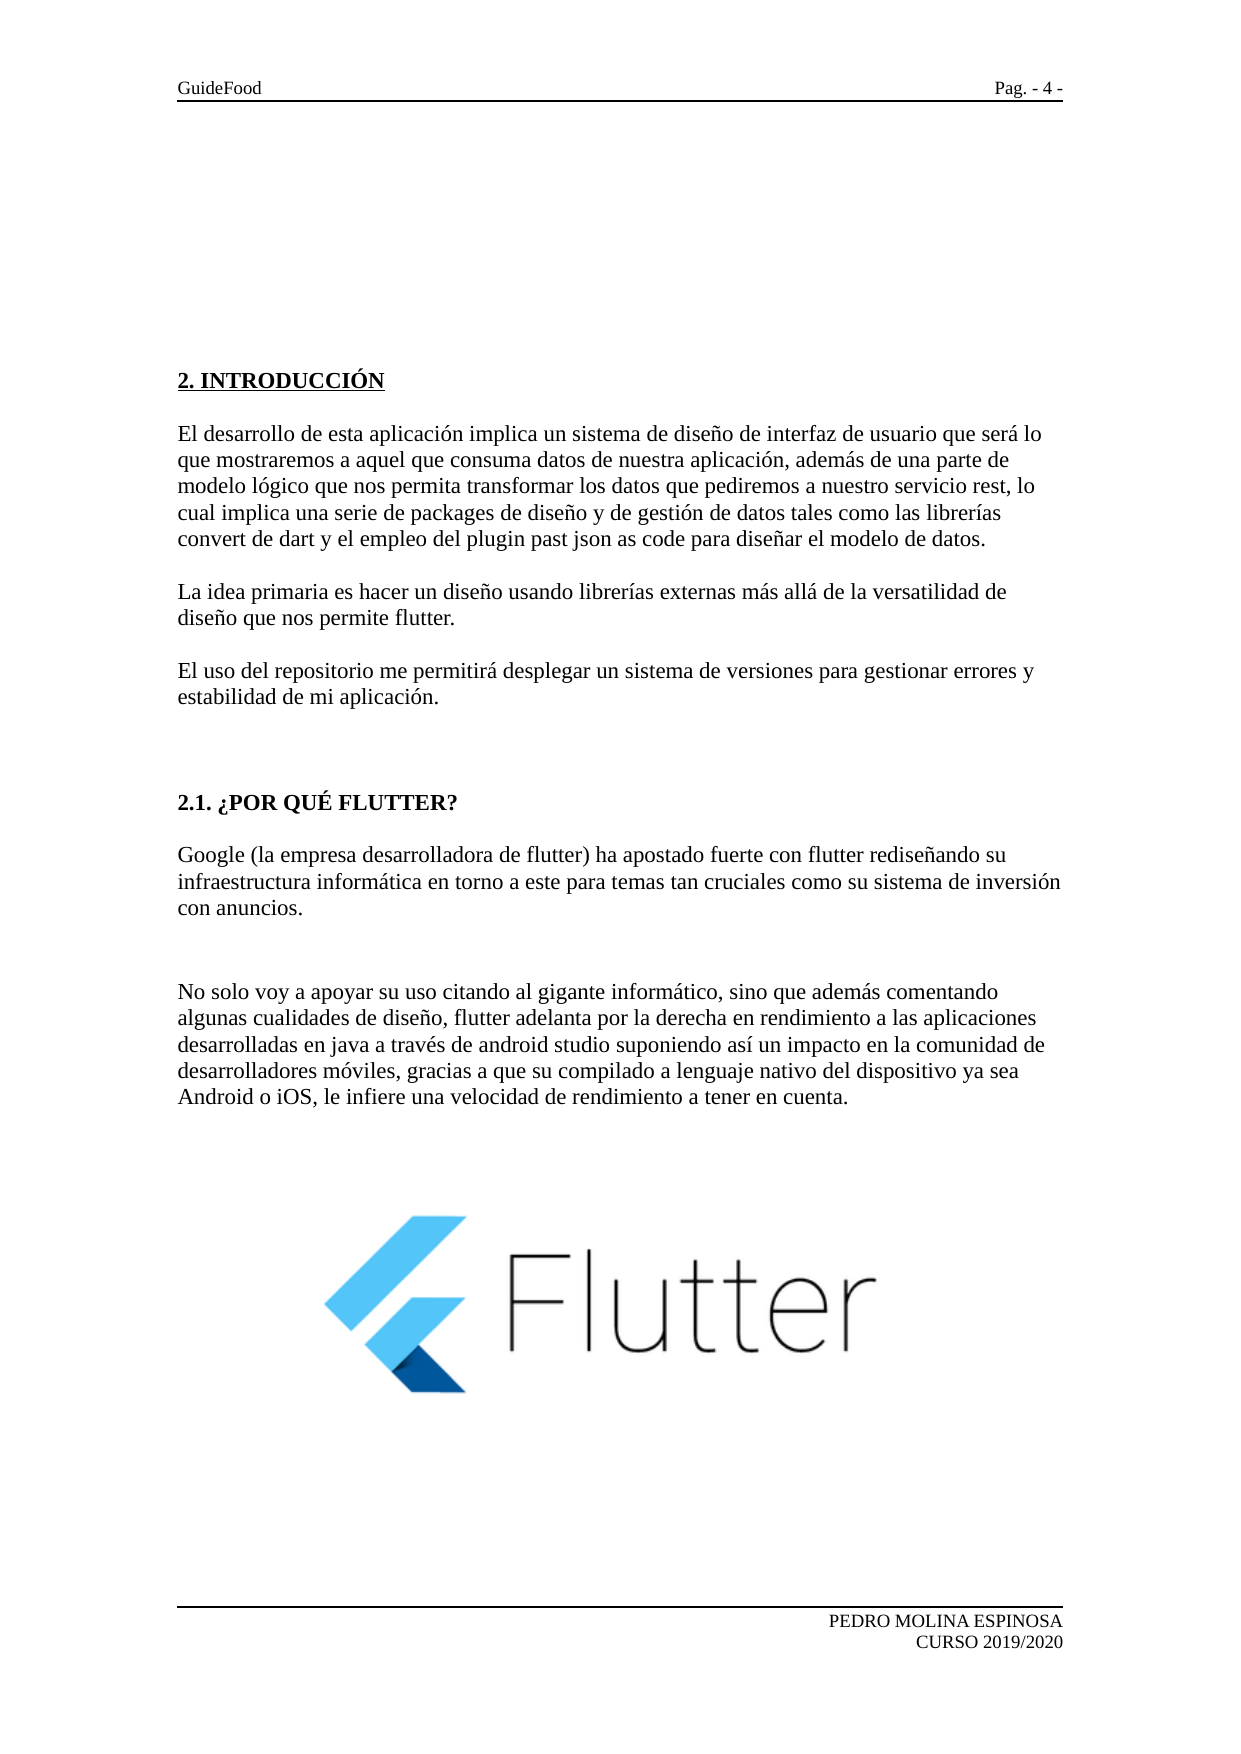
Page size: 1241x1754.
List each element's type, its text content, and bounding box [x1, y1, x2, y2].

text Google (la empresa desarrolladora de flutter) ha apostado fuerte con flutter rediseñando su infraestructura informática en torno a este para temas tan cruciales como su sistema de inversión con anuncios. [177, 841, 1063, 921]
text 2. INTRODUCCIÓN [177, 367, 1063, 393]
text La idea primaria es hacer un diseño usando librerías externas más allá de la versatilidad de diseño que nos permite flutter. [177, 578, 1063, 631]
text El uso del repositorio me permitirá desplegar un sistema de versiones para gestionar errores y estabilidad de mi aplicación. [177, 657, 1063, 710]
text El desarrollo de esta aplicación implica un sistema de diseño de interfaz de usuario que será lo que mostraremos a aquel que consuma datos de nuestra aplicación, además de una parte de modelo lógico que nos permita transformar los datos que pediremos a nuestro servicio rest, lo cual implica una serie de packages de diseño y de gestión de datos tales como las librerías convert de dart y el empleo del plugin past json as code para diseñar el modelo de datos. [177, 420, 1063, 552]
picture [319, 1163, 885, 1446]
text No solo voy a apoyar su uso citando al gigante informático, sino que además comentando algunas cualidades de diseño, flutter adelanta por la derecha en rendimiento a las aplicaciones desarrolladas en java a través de android studio suponiendo así un impacto en la comunidad de desarrolladores móviles, gracias a que su compilado a lenguaje nativo del dispositivo ya sea Android o iOS, le infiere una velocidad de rendimiento a tener en cuenta. [177, 978, 1063, 1110]
text 2.1. ¿POR QUÉ FLUTTER? [177, 789, 1063, 815]
